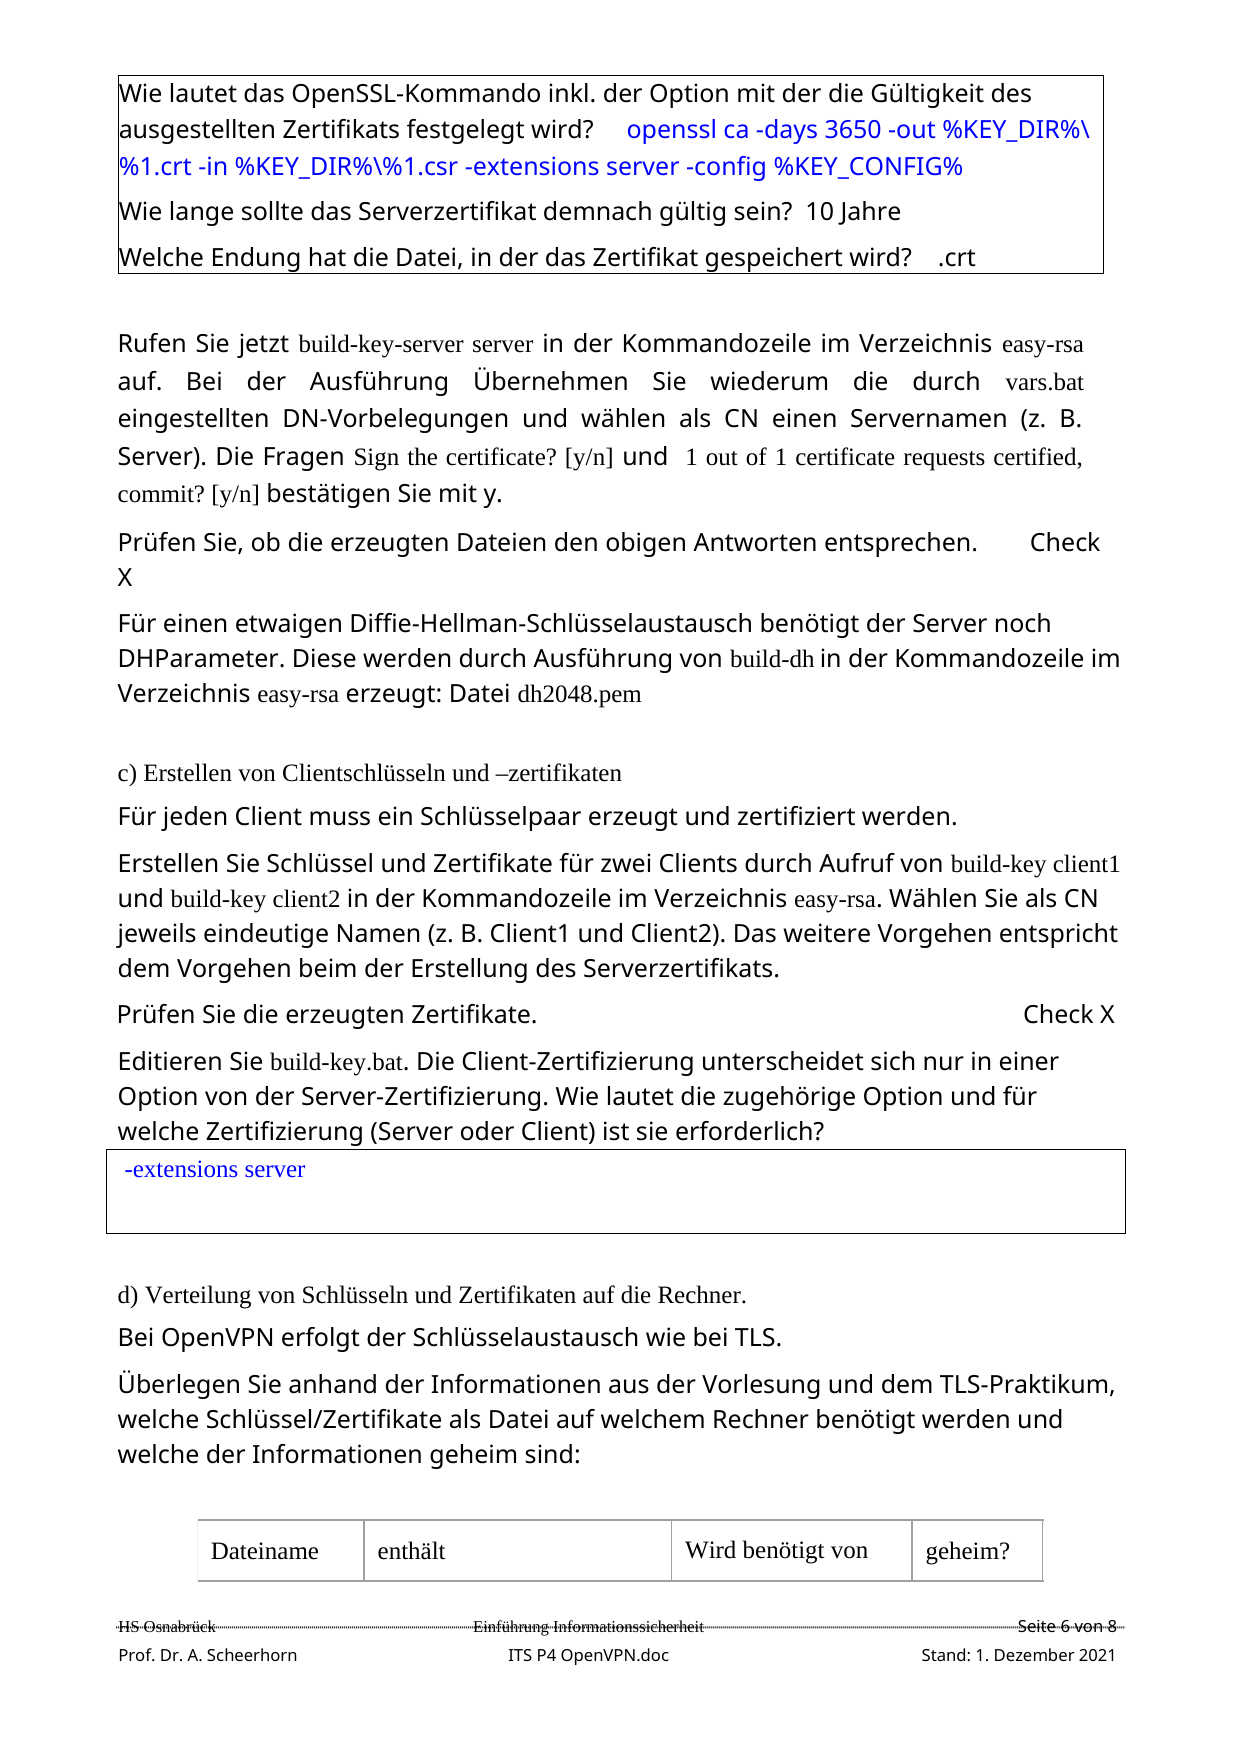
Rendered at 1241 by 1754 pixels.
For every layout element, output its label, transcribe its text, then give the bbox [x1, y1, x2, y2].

text Editieren Sie build-key.bat. Die Client-Zertifizierung unterscheidet sich nur in einer Option von der Server-Zertifizierung. Wie lautet die zugehörige Option und für welche Zertifizierung (Server oder Client) ist sie erforderlich? [117, 1043, 1121, 1147]
text Für einen etwaigen Diffie-Hellman-Schlüsselaustausch benötigt der Server noch DHParameter. Diese werden durch Ausführung von build-dh in der Kommandozeile im Verzeichnis easy-rsa erzeugt: Datei dh2048.pem [117, 606, 1121, 710]
text Wie lange sollte das Serverzertifikat demnach gültig sein? 10 Jahre [119, 193, 1103, 228]
text Prüfen Sie, ob die erzeugten Dateien den obigen Antworten entsprechen. Check X [117, 524, 1121, 593]
text Überlegen Sie anhand der Informationen aus der Vorlesung und dem TLS-Praktikum, welche Schlüssel/Zertifikate als Datei auf welchem Rechner benötigt werden und welche der Informationen geheim sind: [117, 1367, 1121, 1471]
subtitle c) Erstellen von Clientschlüsseln und –zertifikaten [117, 758, 1121, 787]
text Erstellen Sie Schlüssel und Zertifikate für zwei Clients durch Aufruf von build-key client1 und build-key client2 in der Kommandozeile im Verzeichnis easy-rsa. Wählen Sie als CN jeweils eindeutige Namen (z. B. Client1 und Client2). Das weitere Vorgehen entspricht dem Vorgehen beim der Erstellung des Serverzertifikats. [117, 845, 1121, 984]
text Rufen Sie jetzt build-key-server server in der Kommandozeile im Verzeichnis easy-rsa auf. Bei der Ausführung Übernehmen Sie wiederum die durch vars.bat eingestellten DN-Vorbelegungen und wählen als CN einen Servernamen (z. B. Server). Die Fragen Sign the certificate? [y/n] und 1 out of 1 certificate requests certified, commit? [y/n] bestätigen Sie mit y. [117, 326, 1084, 510]
table_header -extensions server [107, 1150, 1125, 1233]
table_header enthält [365, 1521, 671, 1580]
table_header geheim? [913, 1521, 1042, 1580]
text Wie lautet das OpenSSL-Kommando inkl. der Option mit der die Gültigkeit des ausgestellten Zertifikats festgelegt wird? openssl ca -days 3650 -out %KEY_DIR%\%1.crt -in %KEY_DIR%\%1.csr -extensions server -config %KEY_CONFIG% [119, 76, 1103, 182]
text Für jeden Client muss ein Schlüsselpaar erzeugt und zertifiziert werden. [117, 799, 1121, 833]
text d) Verteilung von Schlüsseln und Zertifikaten auf die Rechner. [117, 1280, 1121, 1308]
table_header Wird benötigt von [672, 1521, 911, 1580]
text Bei OpenVPN erfolgt der Schlüsselaustausch wie bei TLS. [117, 1320, 1121, 1354]
text Prüfen Sie die erzeugten Zertifikate. Check X [116, 997, 1121, 1031]
text Welche Endung hat die Datei, in der das Zertifikat gespeichert wird? .crt [119, 238, 1103, 273]
table_header Dateiname [198, 1521, 363, 1580]
